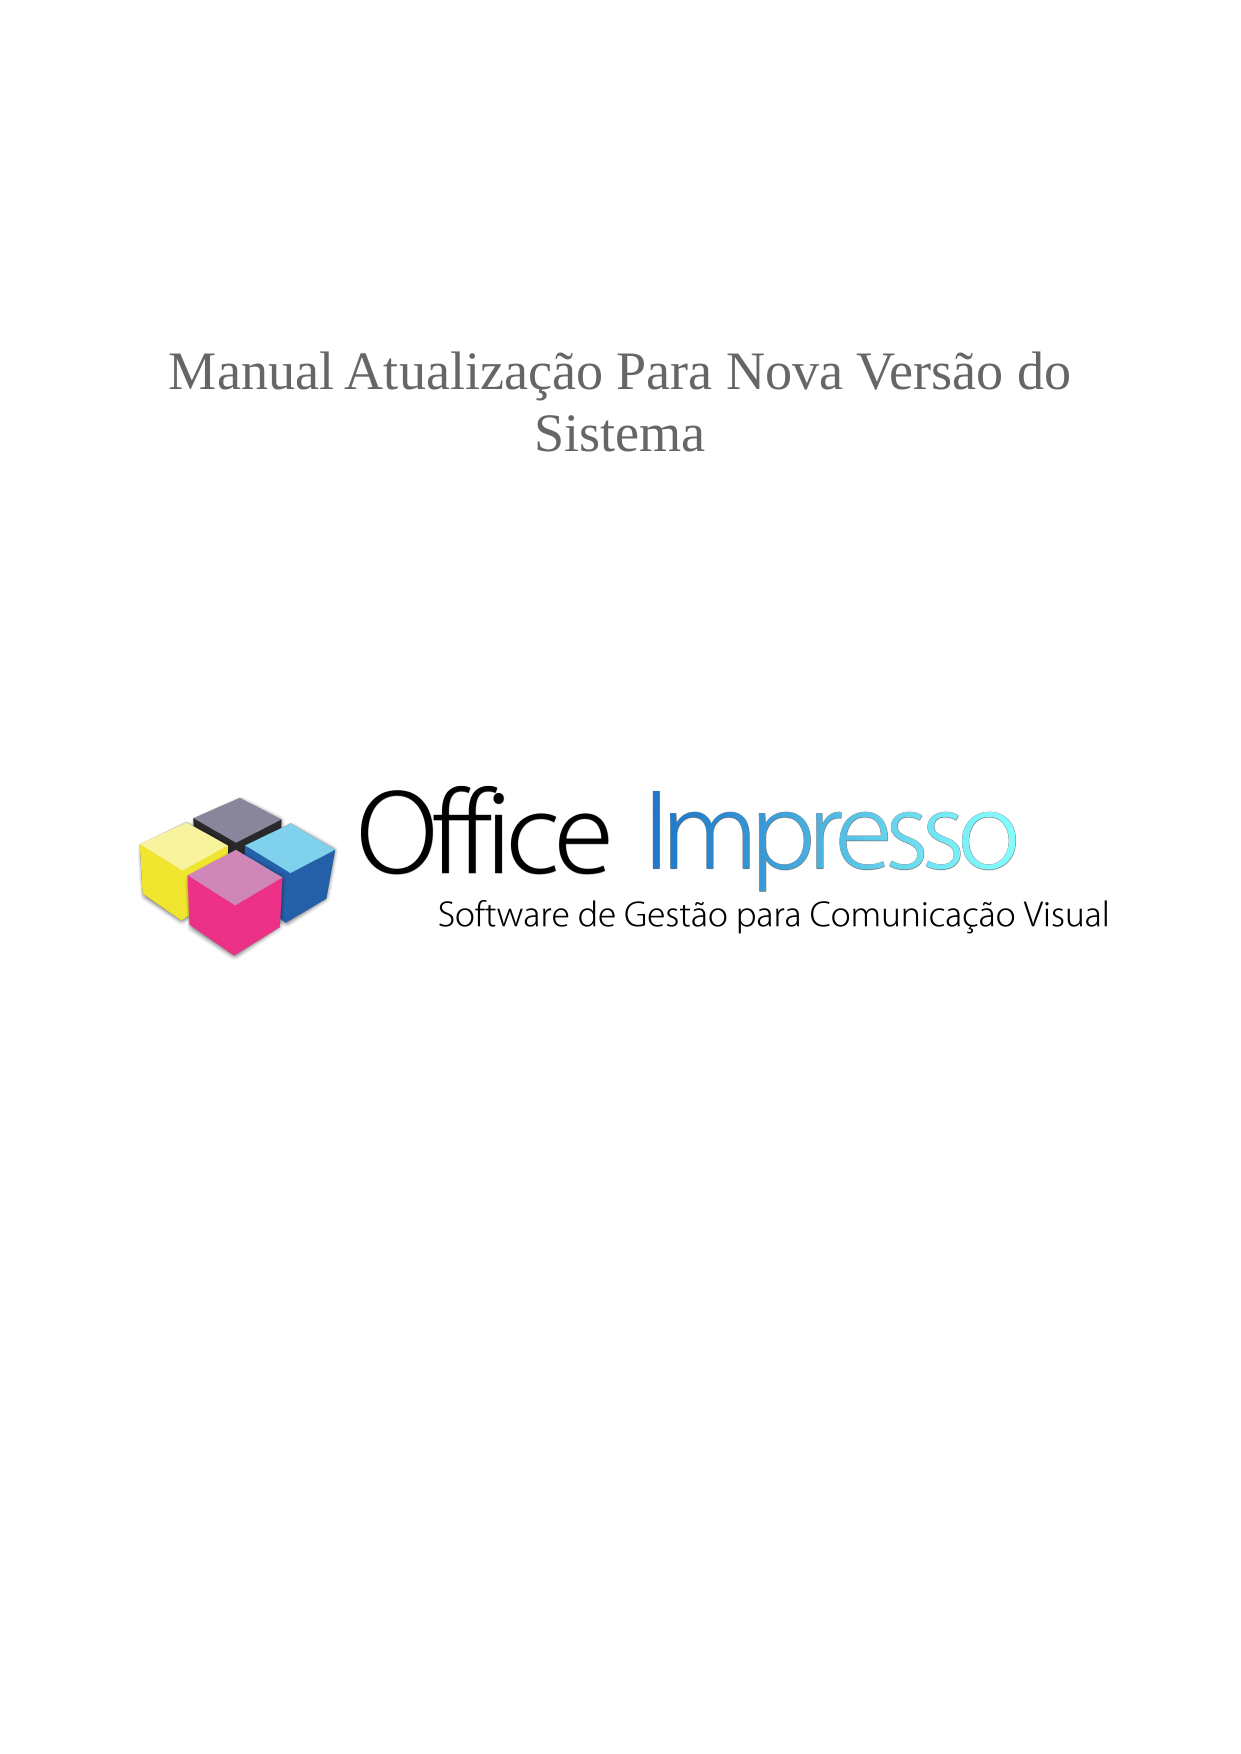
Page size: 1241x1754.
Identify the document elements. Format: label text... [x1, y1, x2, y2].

text Manual Atualização Para Nova Versão do Sistema [118, 338, 1122, 463]
picture [121, 751, 1120, 997]
